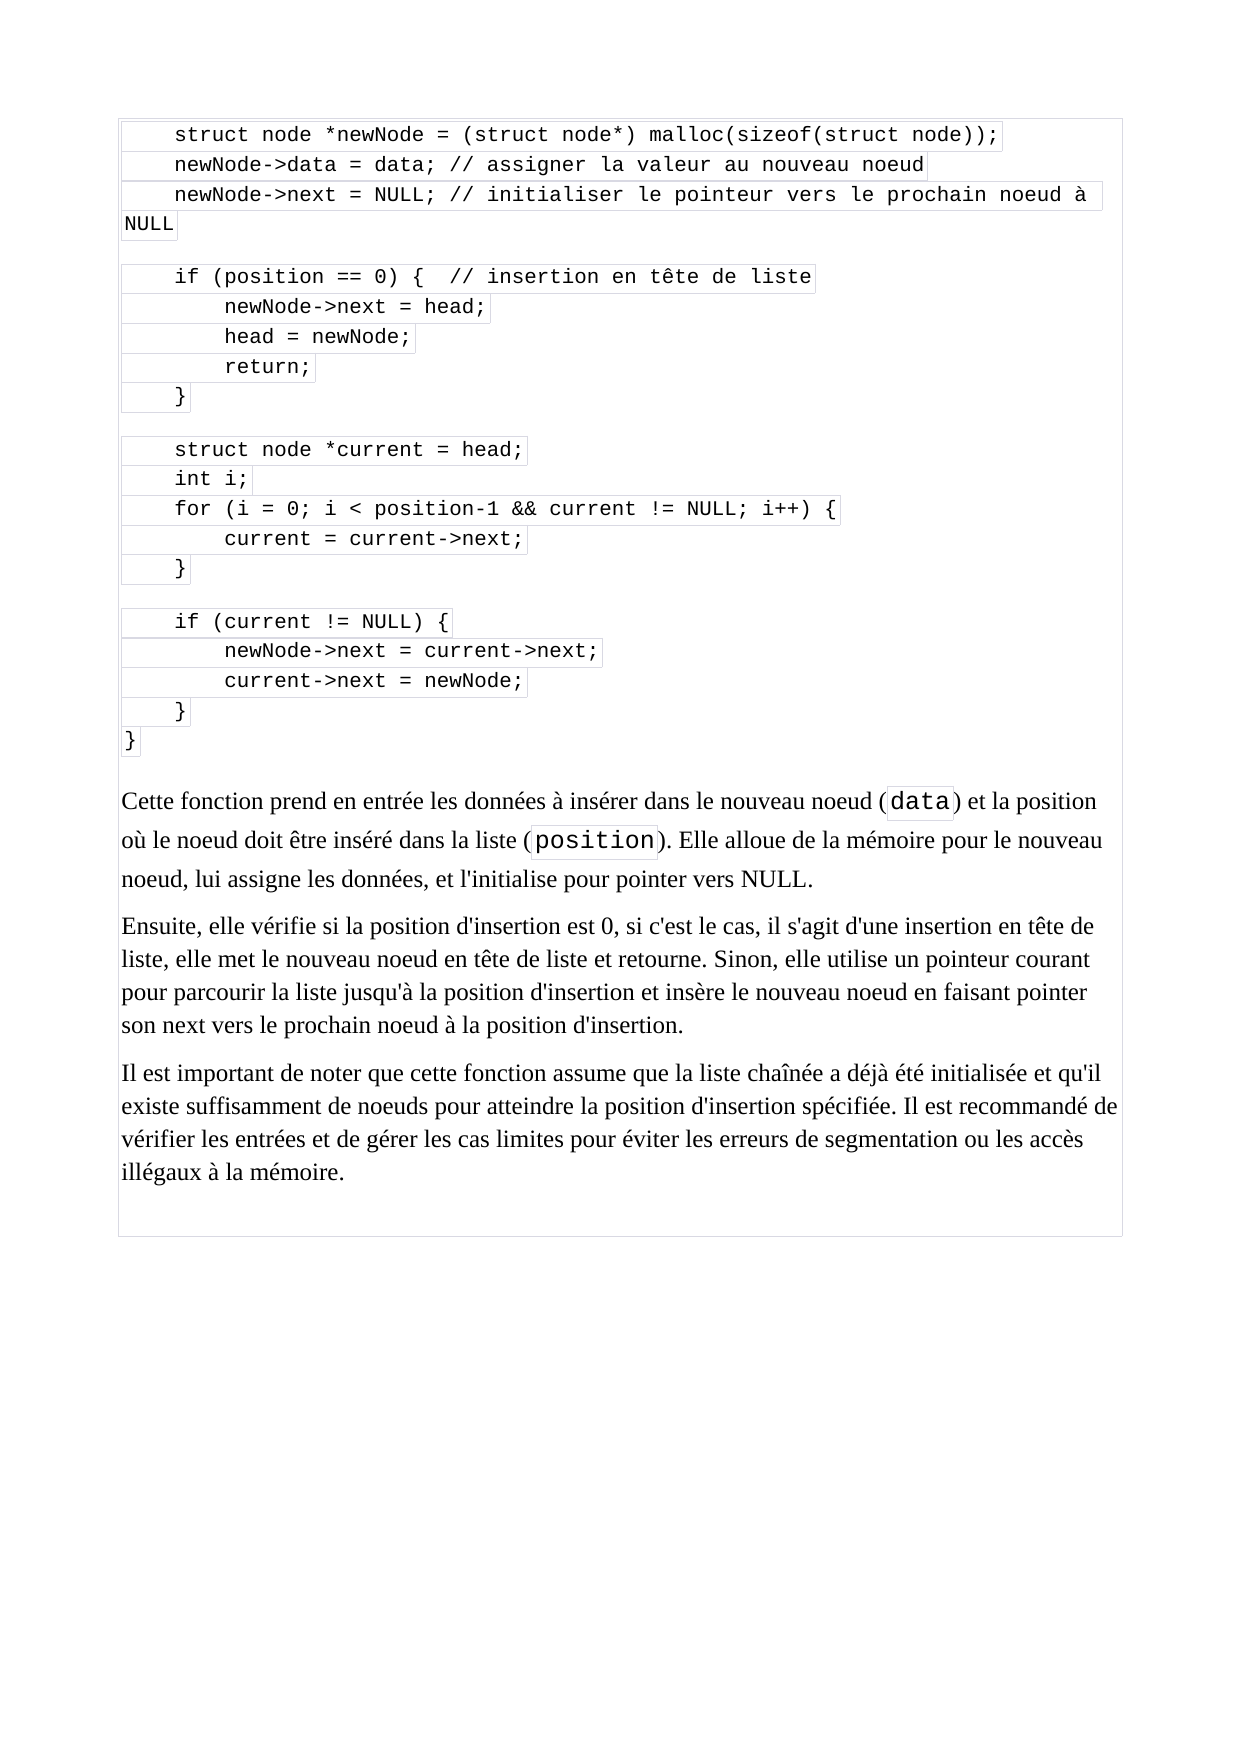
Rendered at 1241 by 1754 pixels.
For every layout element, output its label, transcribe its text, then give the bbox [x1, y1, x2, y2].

text head = newNode; [122, 320, 1122, 349]
text } [122, 379, 1122, 412]
text for (i = 0; i < position-1 && current != NULL; i++) { [122, 496, 840, 522]
text int i; [122, 466, 252, 492]
text newNode->next = NULL; // initialiser le pointeur vers le prochain noeud à NULL [122, 182, 1102, 210]
text Ensuite, elle vérifie si la position d'insertion est 0, si c'est le cas, il s'agit d'une insertion en tête de liste, elle met le nouveau noeud en tête de liste et retourne. Sinon, elle utilise un pointeur courant pour parcourir la liste jusqu'à la position d'insertion et insère le nouveau noeud en faisant pointer son next vers le prochain noeud à la position d'insertion. [119, 908, 1122, 1039]
text struct node *current = head; [119, 433, 1122, 462]
text struct node *newNode = (struct node*) malloc(sizeof(struct node)); [119, 119, 1122, 148]
text [528, 664, 1122, 694]
text [253, 462, 1122, 492]
text [928, 148, 1122, 177]
text } [122, 723, 1122, 756]
text for (i = 0; i < position-1 && current != NULL; i++) { [253, 492, 1122, 522]
text newNode->next = current->next; [122, 639, 602, 664]
text Cette fonction prend en entrée les données à insérer dans le nouveau noeud (data) et la position où le noeud doit être inséré dans la liste (position). Elle alloue de la mémoire pour le nouveau noeud, lui assigne les données, et l'initialise pour pointer vers NULL. [119, 783, 1122, 892]
text current = current->next; [122, 522, 1122, 551]
text current->next = newNode; [122, 668, 527, 694]
text } [122, 698, 190, 723]
text return; [122, 349, 1122, 379]
text newNode->next = current->next; [453, 634, 1122, 664]
text newNode->next = NULL; // initialiser le pointeur vers le prochain noeud à NULL [178, 177, 1122, 240]
text [191, 551, 1122, 584]
text if (current != NULL) { [119, 605, 1122, 634]
text [191, 694, 1122, 723]
text if (position == 0) { // insertion en tête de liste [119, 261, 1122, 290]
text } [122, 555, 190, 584]
text newNode->next = NULL; // initialiser le pointeur vers le prochain noeud à NULL [122, 211, 177, 240]
text newNode->next = head; [122, 290, 1122, 320]
text Il est important de noter que cette fonction assume que la liste chaînée a déjà été initialisée et qu'il existe suffisamment de noeuds pour atteindre la position d'insertion spécifiée. Il est recommandé de vérifier les entrées et de gérer les cas limites pour éviter les erreurs de segmentation ou les accès illégaux à la mémoire. [119, 1055, 1122, 1186]
text newNode->data = data; // assigner la valeur au nouveau noeud [122, 152, 927, 177]
